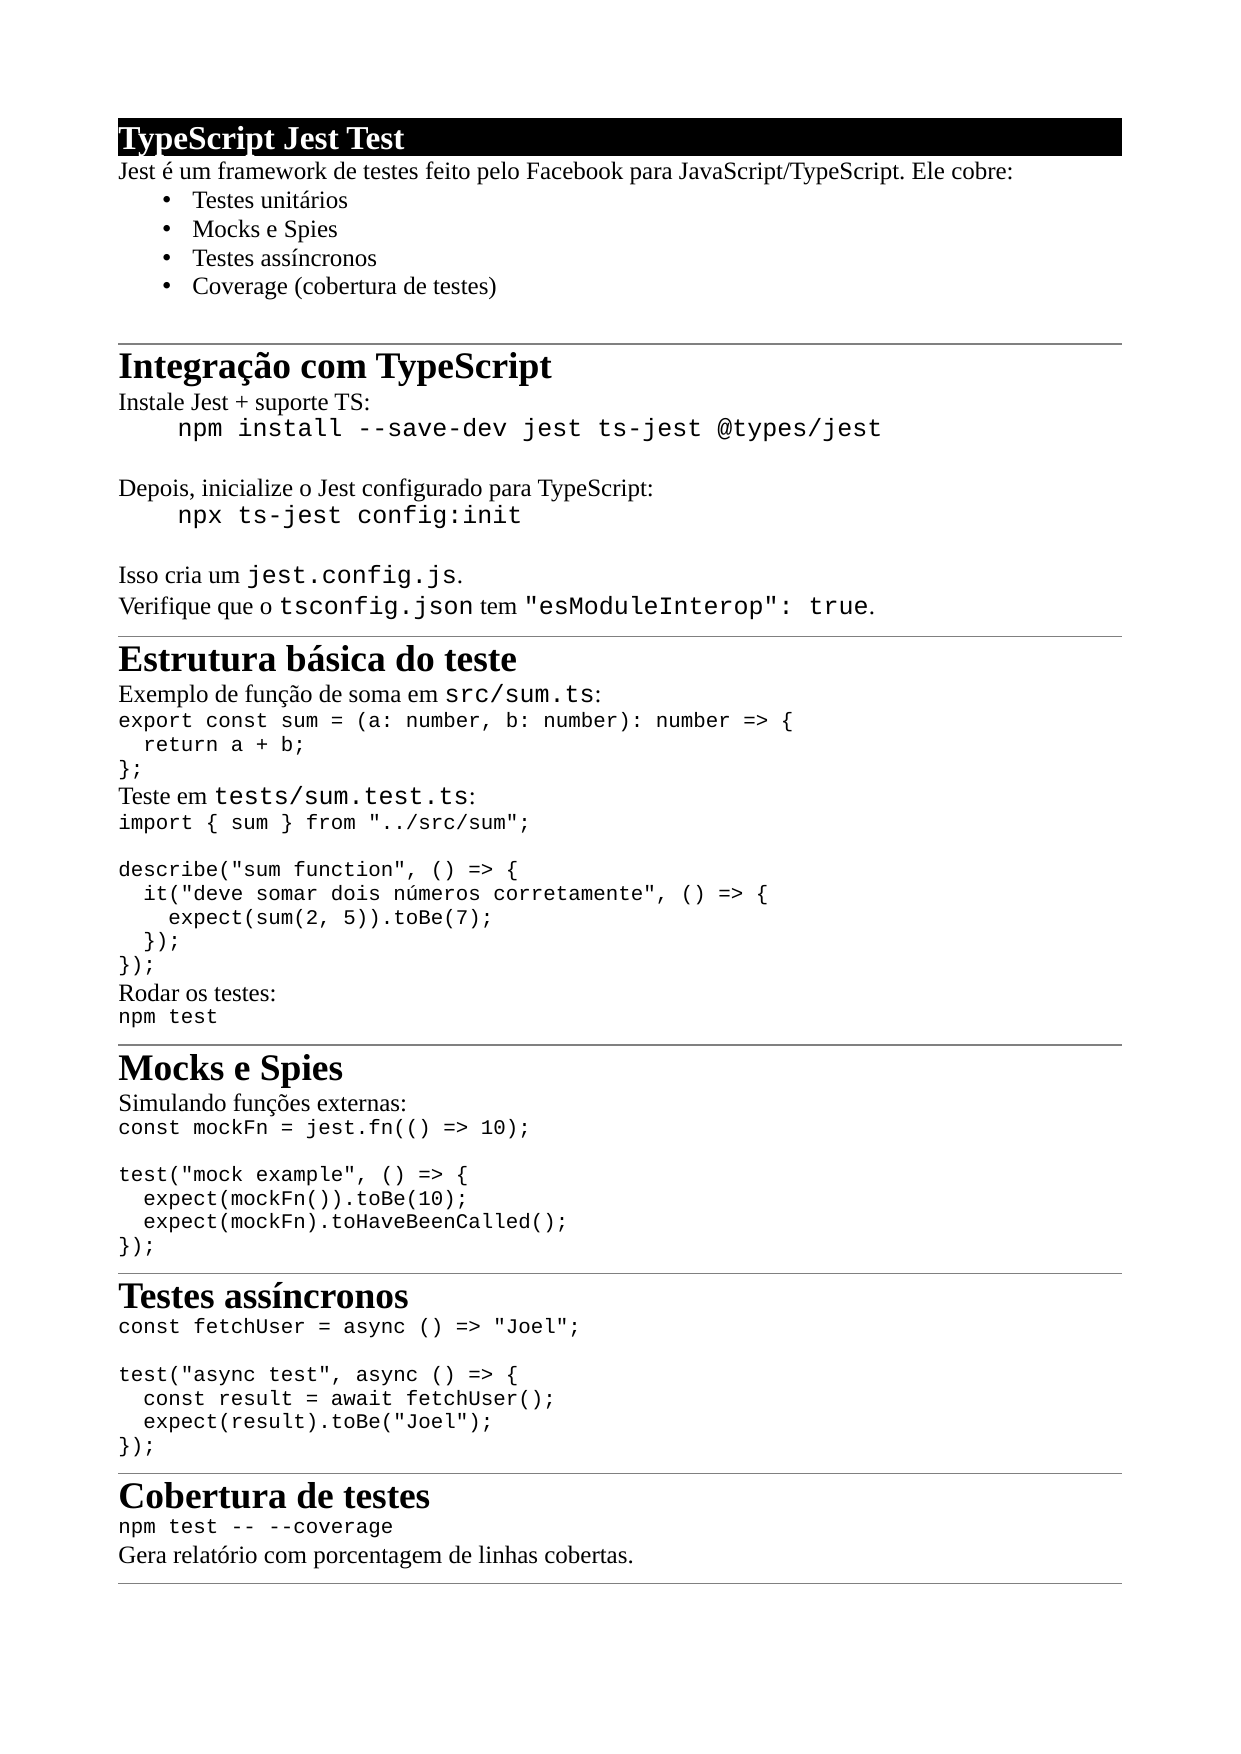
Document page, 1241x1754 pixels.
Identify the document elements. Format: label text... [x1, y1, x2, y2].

text expect(sum(2, 5)).toBe(7); [118, 907, 1122, 930]
text }; [118, 758, 1122, 781]
text return a + b; [118, 734, 1122, 758]
text import { sum } from "../src/sum"; [118, 812, 1122, 836]
text Rodar os testes: [118, 978, 1122, 1006]
text }); [118, 954, 1122, 978]
list Coverage (cobertura de testes) [162, 271, 1122, 300]
text npx ts-jest config:init [177, 502, 1063, 531]
text expect(mockFn).toHaveBeenCalled(); [118, 1211, 1122, 1235]
text describe("sum function", () => { [118, 859, 1122, 883]
subtitle Estrutura básica do teste [118, 637, 1122, 679]
text Gera relatório com porcentagem de linhas cobertas. [118, 1540, 1122, 1569]
text const mockFn = jest.fn(() => 10); [118, 1117, 1122, 1140]
text Teste em tests/sum.test.ts: [118, 781, 1122, 812]
text Exemplo de função de soma em src/sum.ts: [118, 679, 1122, 710]
text test("async test", async () => { [118, 1364, 1122, 1387]
text npm install --save-dev jest ts-jest @types/jest [177, 416, 1063, 444]
list Mocks e Spies [162, 214, 1122, 243]
text Simulando funções externas: [118, 1088, 1122, 1117]
text expect(mockFn()).toBe(10); [118, 1188, 1122, 1211]
text npm test -- --coverage [118, 1516, 1122, 1540]
text Jest é um framework de testes feito pelo Facebook para JavaScript/TypeScript. Ele cobre: [118, 156, 1122, 185]
list Testes unitários [162, 185, 1122, 214]
text Verifique que o tsconfig.json tem "esModuleInterop": true. [118, 591, 1122, 622]
text Instale Jest + suporte TS: [118, 387, 1122, 416]
subtitle Integração com TypeScript [118, 345, 1122, 387]
subtitle Cobertura de testes [118, 1474, 1122, 1516]
subtitle Mocks e Spies [118, 1046, 1122, 1088]
text TypeScript Jest Test [118, 118, 1122, 156]
list Testes assíncronos [162, 243, 1122, 271]
subtitle Testes assíncronos [118, 1274, 1122, 1317]
text }); [118, 930, 1122, 954]
text expect(result).toBe("Joel"); [118, 1411, 1122, 1435]
text const result = await fetchUser(); [118, 1387, 1122, 1411]
text }); [118, 1235, 1122, 1259]
text Isso cria um jest.config.js. [118, 560, 1122, 591]
text test("mock example", () => { [118, 1164, 1122, 1188]
text it("deve somar dois números corretamente", () => { [118, 883, 1122, 907]
text const fetchUser = async () => "Joel"; [118, 1317, 1122, 1340]
text Depois, inicialize o Jest configurado para TypeScript: [118, 473, 1122, 502]
text npm test [118, 1006, 1122, 1030]
text export const sum = (a: number, b: number): number => { [118, 710, 1122, 734]
text }); [118, 1435, 1122, 1458]
